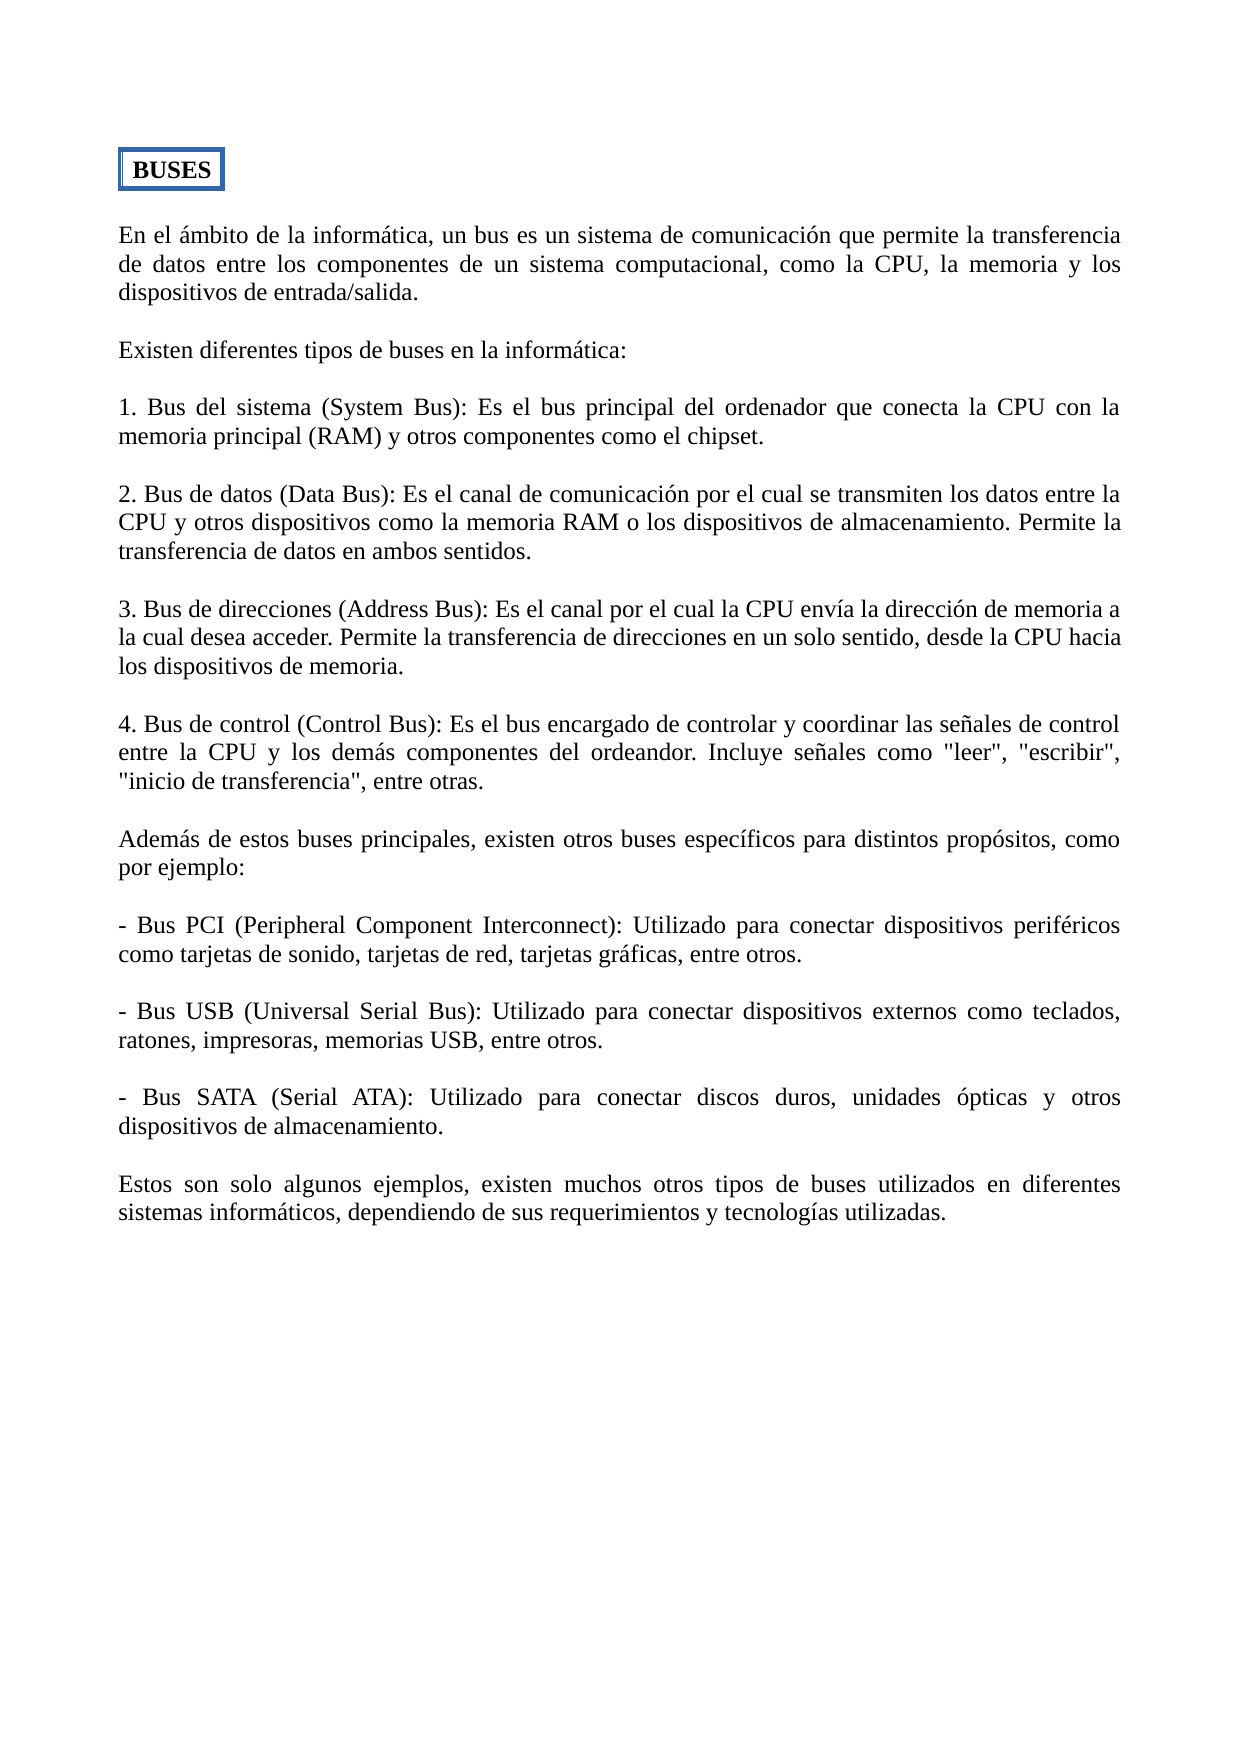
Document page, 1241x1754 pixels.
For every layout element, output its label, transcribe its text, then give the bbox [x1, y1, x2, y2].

text 2. Bus de datos (Data Bus): Es el canal de comunicación por el cual se transmiten los datos entre la CPU y otros dispositivos como la memoria RAM o los dispositivos de almacenamiento. Permite la transferencia de datos en ambos sentidos. [118, 479, 1122, 565]
text Además de estos buses principales, existen otros buses específicos para distintos propósitos, como por ejemplo: [118, 824, 1122, 881]
text 3. Bus de direcciones (Address Bus): Es el canal por el cual la CPU envía la dirección de memoria a la cual desea acceder. Permite la transferencia de direcciones en un solo sentido, desde la CPU hacia los dispositivos de memoria. [118, 594, 1122, 680]
text Existen diferentes tipos de buses en la informática: [118, 335, 1122, 364]
text - Bus USB (Universal Serial Bus): Utilizado para conectar dispositivos externos como teclados, ratones, impresoras, memorias USB, entre otros. [118, 996, 1122, 1054]
text 4. Bus de control (Control Bus): Es el bus encargado de controlar y coordinar las señales de control entre la CPU y los demás componentes del ordeandor. Incluye señales como "leer", "escribir", "inicio de transferencia", entre otras. [118, 709, 1122, 795]
text BUSES [123, 152, 220, 186]
text En el ámbito de la informática, un bus es un sistema de comunicación que permite la transferencia de datos entre los componentes de un sistema computacional, como la CPU, la memoria y los dispositivos de entrada/salida. [118, 220, 1122, 306]
text Estos son solo algunos ejemplos, existen muchos otros tipos de buses utilizados en diferentes sistemas informáticos, dependiendo de sus requerimientos y tecnologías utilizadas. [118, 1169, 1122, 1226]
text 1. Bus del sistema (System Bus): Es el bus principal del ordenador que conecta la CPU con la memoria principal (RAM) y otros componentes como el chipset. [118, 392, 1122, 450]
text - Bus SATA (Serial ATA): Utilizado para conectar discos duros, unidades ópticas y otros dispositivos de almacenamiento. [118, 1082, 1122, 1140]
text - Bus PCI (Peripheral Component Interconnect): Utilizado para conectar dispositivos periféricos como tarjetas de sonido, tarjetas de red, tarjetas gráficas, entre otros. [118, 910, 1122, 967]
text [225, 147, 1122, 191]
